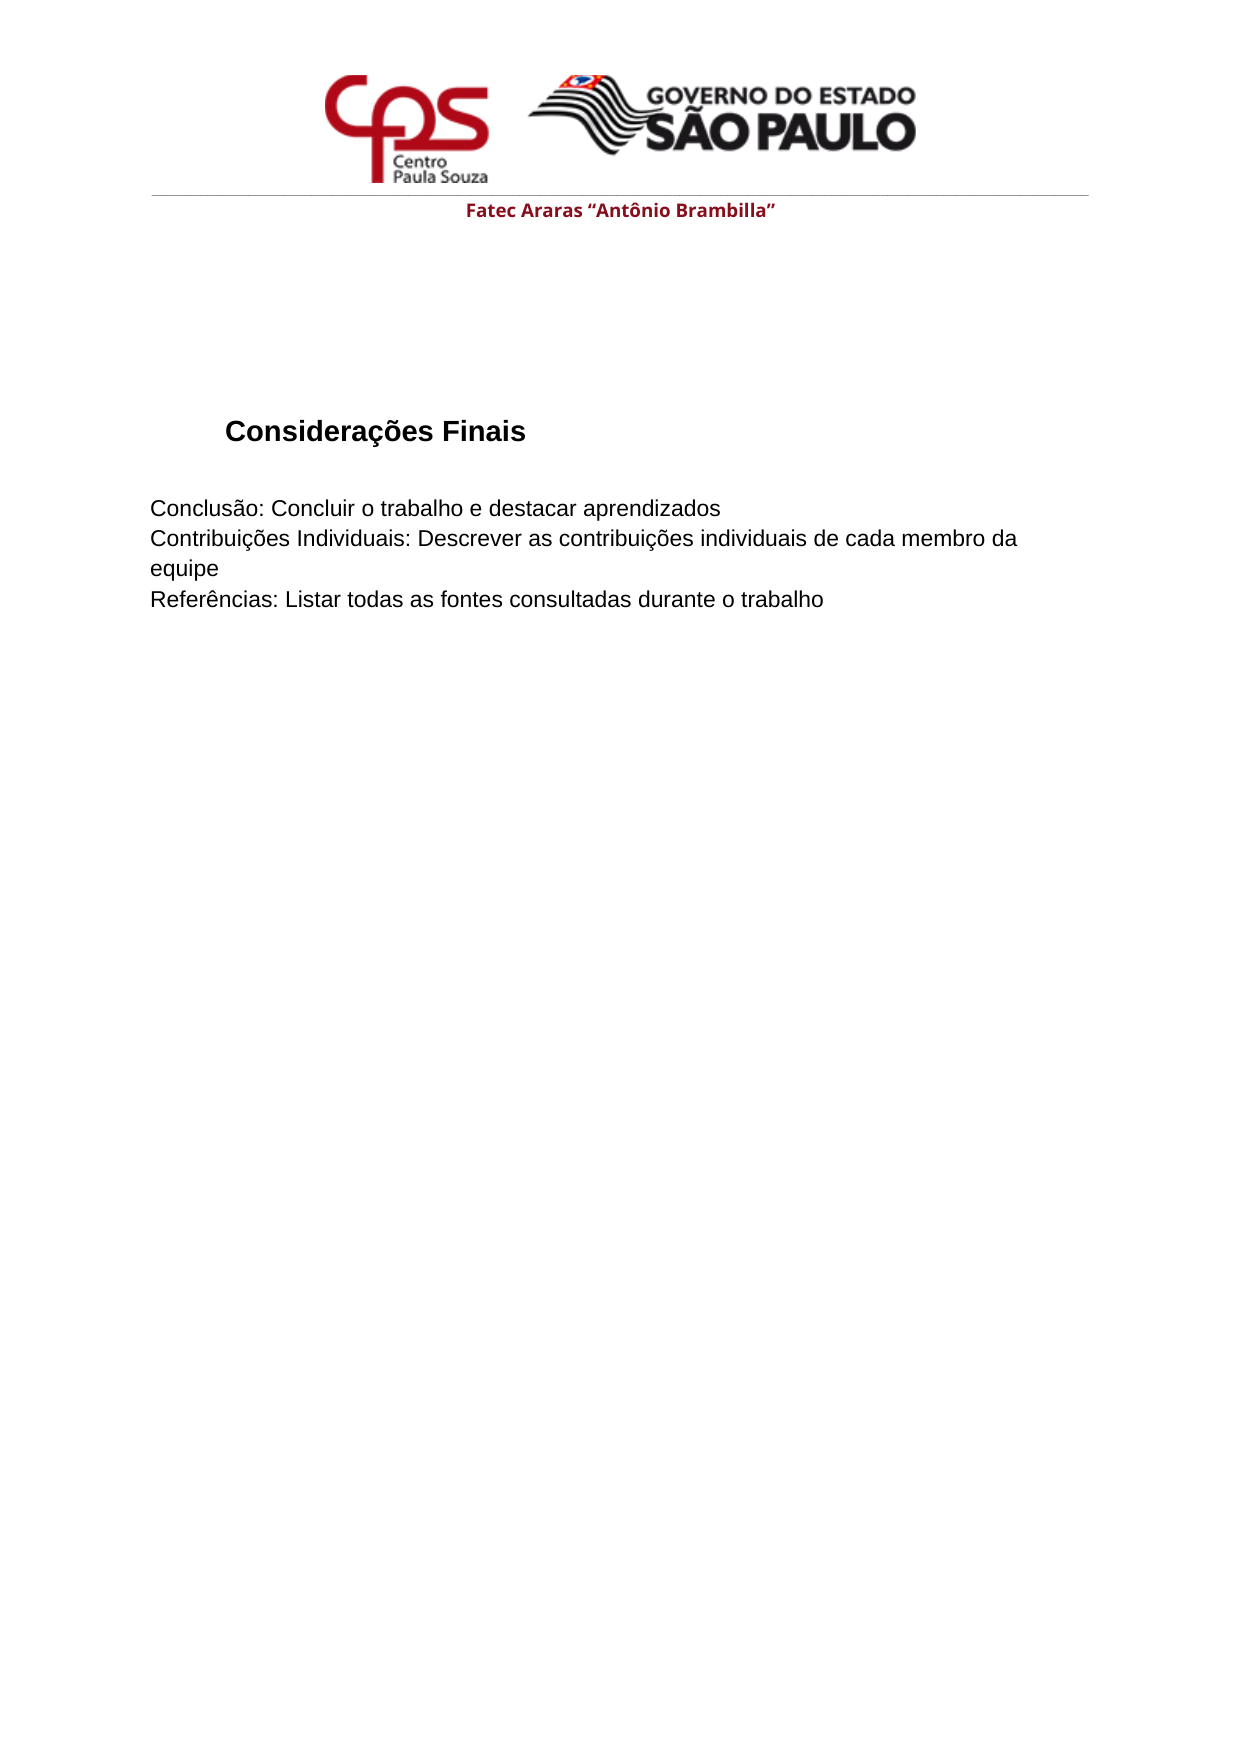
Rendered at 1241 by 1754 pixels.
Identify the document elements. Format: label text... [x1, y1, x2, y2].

text Conclusão: Concluir o trabalho e destacar aprendizados [150, 495, 1091, 521]
subtitle Considerações Finais [225, 414, 1091, 447]
text Referências: Listar todas as fontes consultadas durante o trabalho [150, 586, 1091, 612]
text Contribuições Individuais: Descrever as contribuições individuais de cada membro da equipe [150, 525, 1091, 582]
picture [325, 75, 916, 183]
